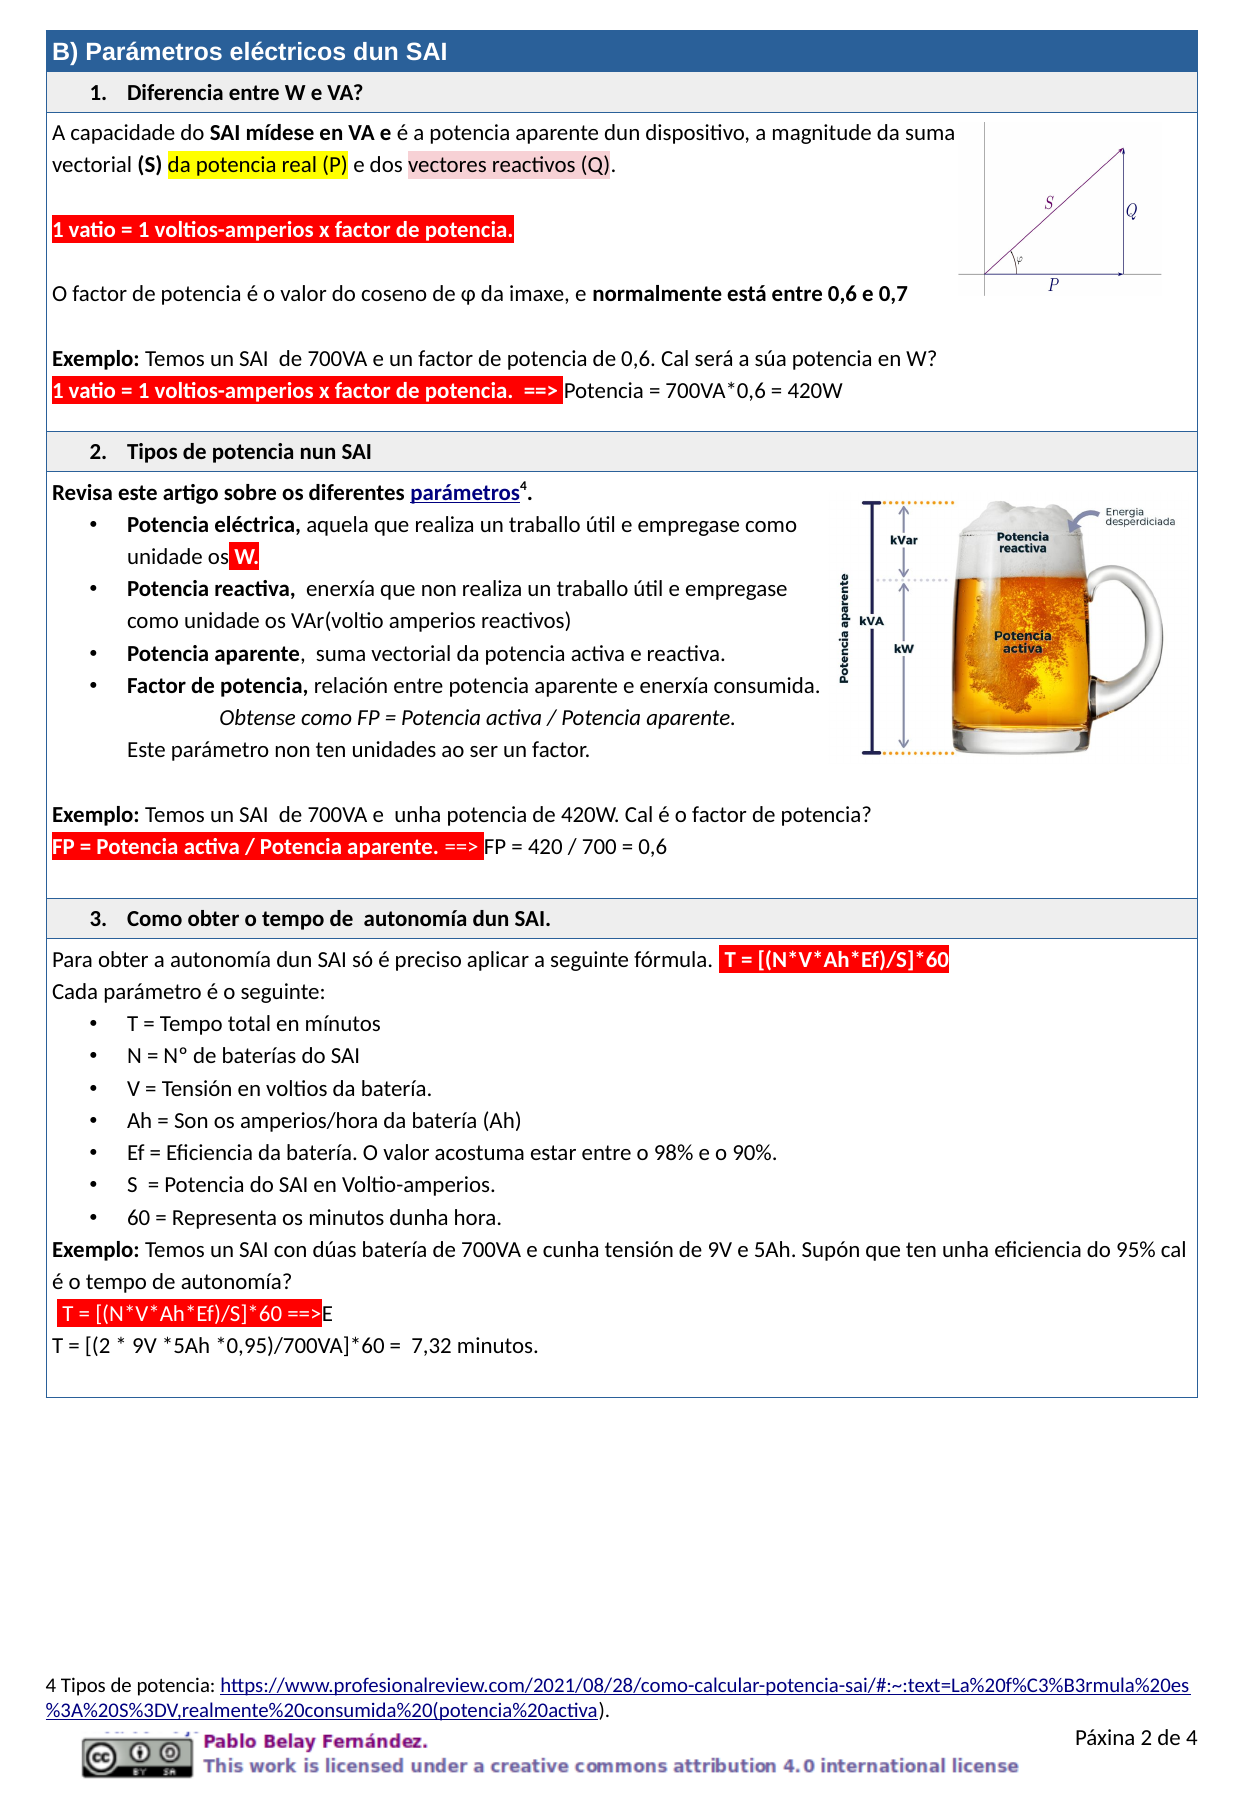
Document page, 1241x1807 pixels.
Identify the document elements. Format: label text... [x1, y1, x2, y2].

table_cell Tipos de potencia nun SAI [47, 432, 1197, 471]
table_cell Como obter o tempo de autonomía dun SAI. [47, 899, 1197, 938]
table_cell Revisa este artigo sobre os diferentes parámetros. Potencia eléctrica, aquela que realiza un traballo útil e empregase como unidade os W. Potencia reactiva, enerxía que non realiza un traballo útil e empregase como unidade os VAr(voltio amperios reactivos) Potencia aparente, suma vectorial da potencia activa e reactiva. Factor de potencia, relación entre potencia aparente e enerxía consumida. Obtense como FP = Potencia activa / Potencia aparente. Este parámetro non ten unidades ao ser un factor. Exemplo: Temos un SAI de 700VA e unha potencia de 420W. Cal é o factor de potencia? FP = Potencia activa / Potencia aparente. ==> FP = 420 / 700 = 0,6 [47, 472, 1197, 898]
table_cell A capacidade do SAI mídese en VA e é a potencia aparente dun dispositivo, a magnitude da suma vectorial (S) da potencia real (P) e dos vectores reactivos (Q). 1 vatio = 1 voltios-amperios x factor de potencia. O factor de potencia é o valor do coseno de φ da imaxe, e normalmente está entre 0,6 e 0,7 Exemplo: Temos un SAI de 700VA e un factor de potencia de 0,6. Cal será a súa potencia en W? 1 vatio = 1 voltios-amperios x factor de potencia. ==> Potencia = 700VA*0,6 = 420W [47, 113, 1197, 431]
table_header B) Parámetros eléctricos dun SAI [47, 31, 1197, 71]
picture [65, 1722, 1035, 1787]
picture [828, 492, 1189, 764]
table_cell Diferencia entre W e VA? [47, 72, 1197, 112]
picture [958, 122, 1162, 296]
table_cell Para obter a autonomía dun SAI só é preciso aplicar a seguinte fórmula. T = [(N*V*Ah*Ef)/S]*60 Cada parámetro é o seguinte: T = Tempo total en mínutos N = Nº de baterías do SAI V = Tensión en voltios da batería. Ah = Son os amperios/hora da batería (Ah) Ef = Eficiencia da batería. O valor acostuma estar entre o 98% e o 90%. S = Potencia do SAI en Voltio-amperios. 60 = Representa os minutos dunha hora. Exemplo: Temos un SAI con dúas batería de 700VA e cunha tensión de 9V e 5Ah. Supón que ten unha eficiencia do 95% cal é o tempo de autonomía? T = [(N*V*Ah*Ef)/S]*60 ==>E T = [(2 * 9V *5Ah *0,95)/700VA]*60 = 7,32 minutos. [47, 939, 1197, 1397]
